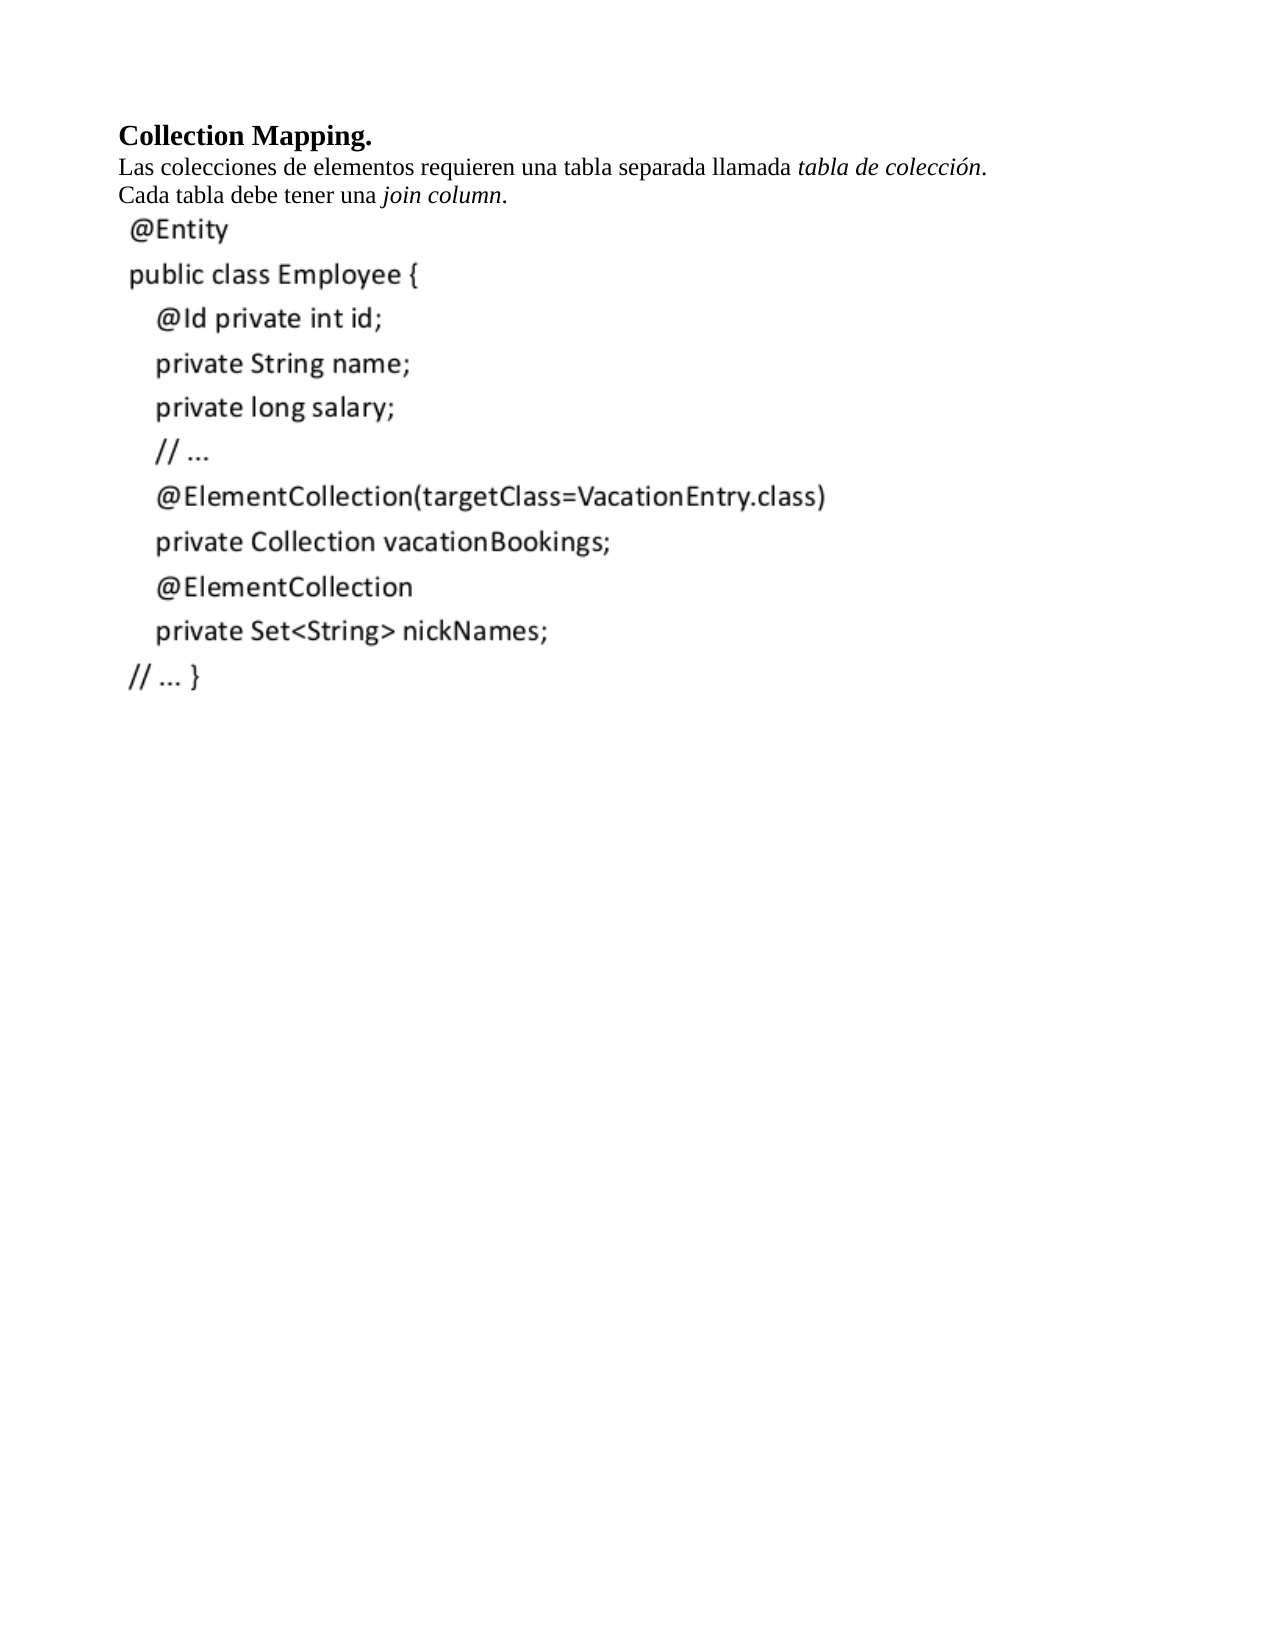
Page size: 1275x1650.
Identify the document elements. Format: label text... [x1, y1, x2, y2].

picture [118, 209, 831, 692]
text Las colecciones de elementos requieren una tabla separada llamada tabla de colección. [118, 152, 1157, 180]
text Collection Mapping. [118, 118, 1157, 152]
text Cada tabla debe tener una join column. [118, 180, 1157, 209]
